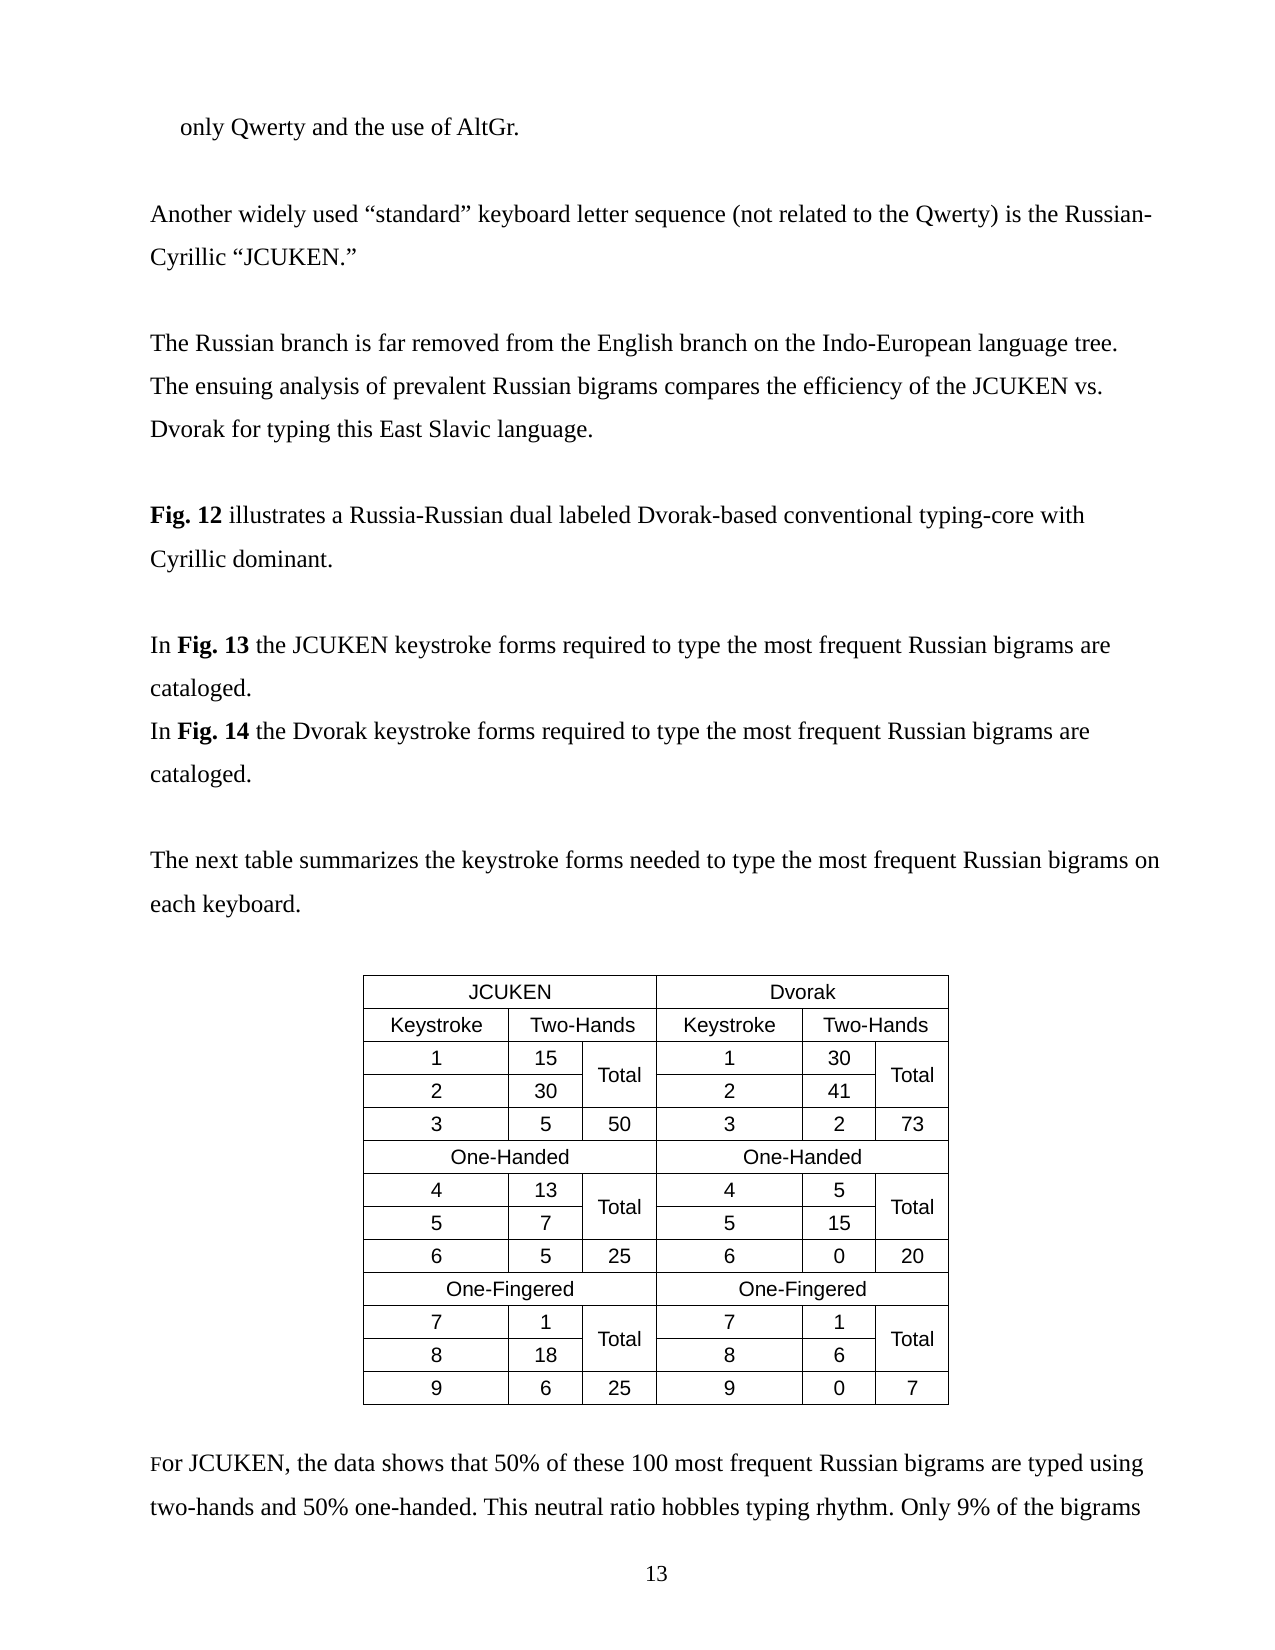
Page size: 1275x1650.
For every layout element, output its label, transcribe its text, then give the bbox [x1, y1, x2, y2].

table_cell 73 [876, 1108, 948, 1140]
text The Russian branch is far removed from the English branch on the Indo-European language tree. The ensuing analysis of prevalent Russian bigrams compares the efficiency of the JCUKEN vs. Dvorak for typing this East Slavic language. [150, 328, 1162, 443]
text In Fig. 14 the Dvorak keystroke forms required to type the most frequent Russian bigrams are cataloged. [150, 716, 1162, 788]
table_cell 41 [803, 1075, 875, 1107]
table_cell 1 [509, 1306, 582, 1338]
table_cell Two-Hands [509, 1009, 656, 1041]
table_cell 18 [509, 1339, 582, 1371]
table_header JCUKEN [364, 976, 656, 1008]
table_cell 7 [876, 1372, 948, 1404]
table_cell 0 [803, 1372, 875, 1404]
table_cell 4 [657, 1174, 802, 1206]
table_cell 6 [364, 1240, 508, 1272]
table_cell 9 [657, 1372, 802, 1404]
table_cell 7 [364, 1306, 508, 1338]
table_cell Keystroke [364, 1009, 508, 1041]
table_cell One-Handed [364, 1141, 656, 1173]
table_cell 30 [509, 1075, 582, 1107]
table_cell 5 [657, 1207, 802, 1239]
text For JCUKEN, the data shows that 50% of these 100 most frequent Russian bigrams are typed using two-hands and 50% one-handed. This neutral ratio hobbles typing rhythm. Only 9% of the bigrams [150, 1448, 1162, 1520]
table_cell 20 [876, 1240, 948, 1272]
table_cell 2 [657, 1075, 802, 1107]
table_cell 13 [509, 1174, 582, 1206]
table_cell 3 [364, 1108, 508, 1140]
table_cell 1 [364, 1042, 508, 1074]
table_cell 30 [803, 1042, 875, 1074]
table_cell 15 [803, 1207, 875, 1239]
text Fig. 12 illustrates a Russia-Russian dual labeled Dvorak-based conventional typing-core with Cyrillic dominant. [150, 501, 1162, 572]
table_cell Total [583, 1042, 656, 1107]
table_cell 3 [657, 1108, 802, 1140]
table_cell 15 [509, 1042, 582, 1074]
table_cell Total [583, 1174, 656, 1239]
table_cell 1 [657, 1042, 802, 1074]
table_cell 0 [803, 1240, 875, 1272]
table_cell 7 [657, 1306, 802, 1338]
table_cell One-Fingered [364, 1273, 656, 1305]
table_cell 50 [583, 1108, 656, 1140]
table_cell One-Fingered [657, 1273, 948, 1305]
table_cell 8 [364, 1339, 508, 1371]
table_cell 25 [583, 1240, 656, 1272]
table_cell Total [876, 1042, 948, 1107]
table_cell Total [876, 1306, 948, 1371]
table_cell 5 [509, 1108, 582, 1140]
table_cell 7 [509, 1207, 582, 1239]
table_cell 2 [803, 1108, 875, 1140]
table_cell 4 [364, 1174, 508, 1206]
table_cell 6 [657, 1240, 802, 1272]
table_cell 5 [509, 1240, 582, 1272]
table_cell 8 [657, 1339, 802, 1371]
table_cell Two-Hands [803, 1009, 948, 1041]
table_cell 25 [583, 1372, 656, 1404]
table_cell 9 [364, 1372, 508, 1404]
table_cell Keystroke [657, 1009, 802, 1041]
text only Qwerty and the use of AltGr. [180, 112, 1162, 141]
text The next table summarizes the keystroke forms needed to type the most frequent Russian bigrams on each keyboard. [150, 846, 1162, 917]
table_cell 6 [803, 1339, 875, 1371]
table_cell 2 [364, 1075, 508, 1107]
table_cell 1 [803, 1306, 875, 1338]
table_header Dvorak [657, 976, 948, 1008]
table_cell One-Handed [657, 1141, 948, 1173]
table_cell 6 [509, 1372, 582, 1404]
table_cell Total [583, 1306, 656, 1371]
table_cell Total [876, 1174, 948, 1239]
text Another widely used “standard” keyboard letter sequence (not related to the Qwerty) is the Russian-Cyrillic “JCUKEN.” [150, 199, 1162, 271]
table_cell 5 [803, 1174, 875, 1206]
table_cell 5 [364, 1207, 508, 1239]
text In Fig. 13 the JCUKEN keystroke forms required to type the most frequent Russian bigrams are cataloged. [150, 630, 1162, 702]
